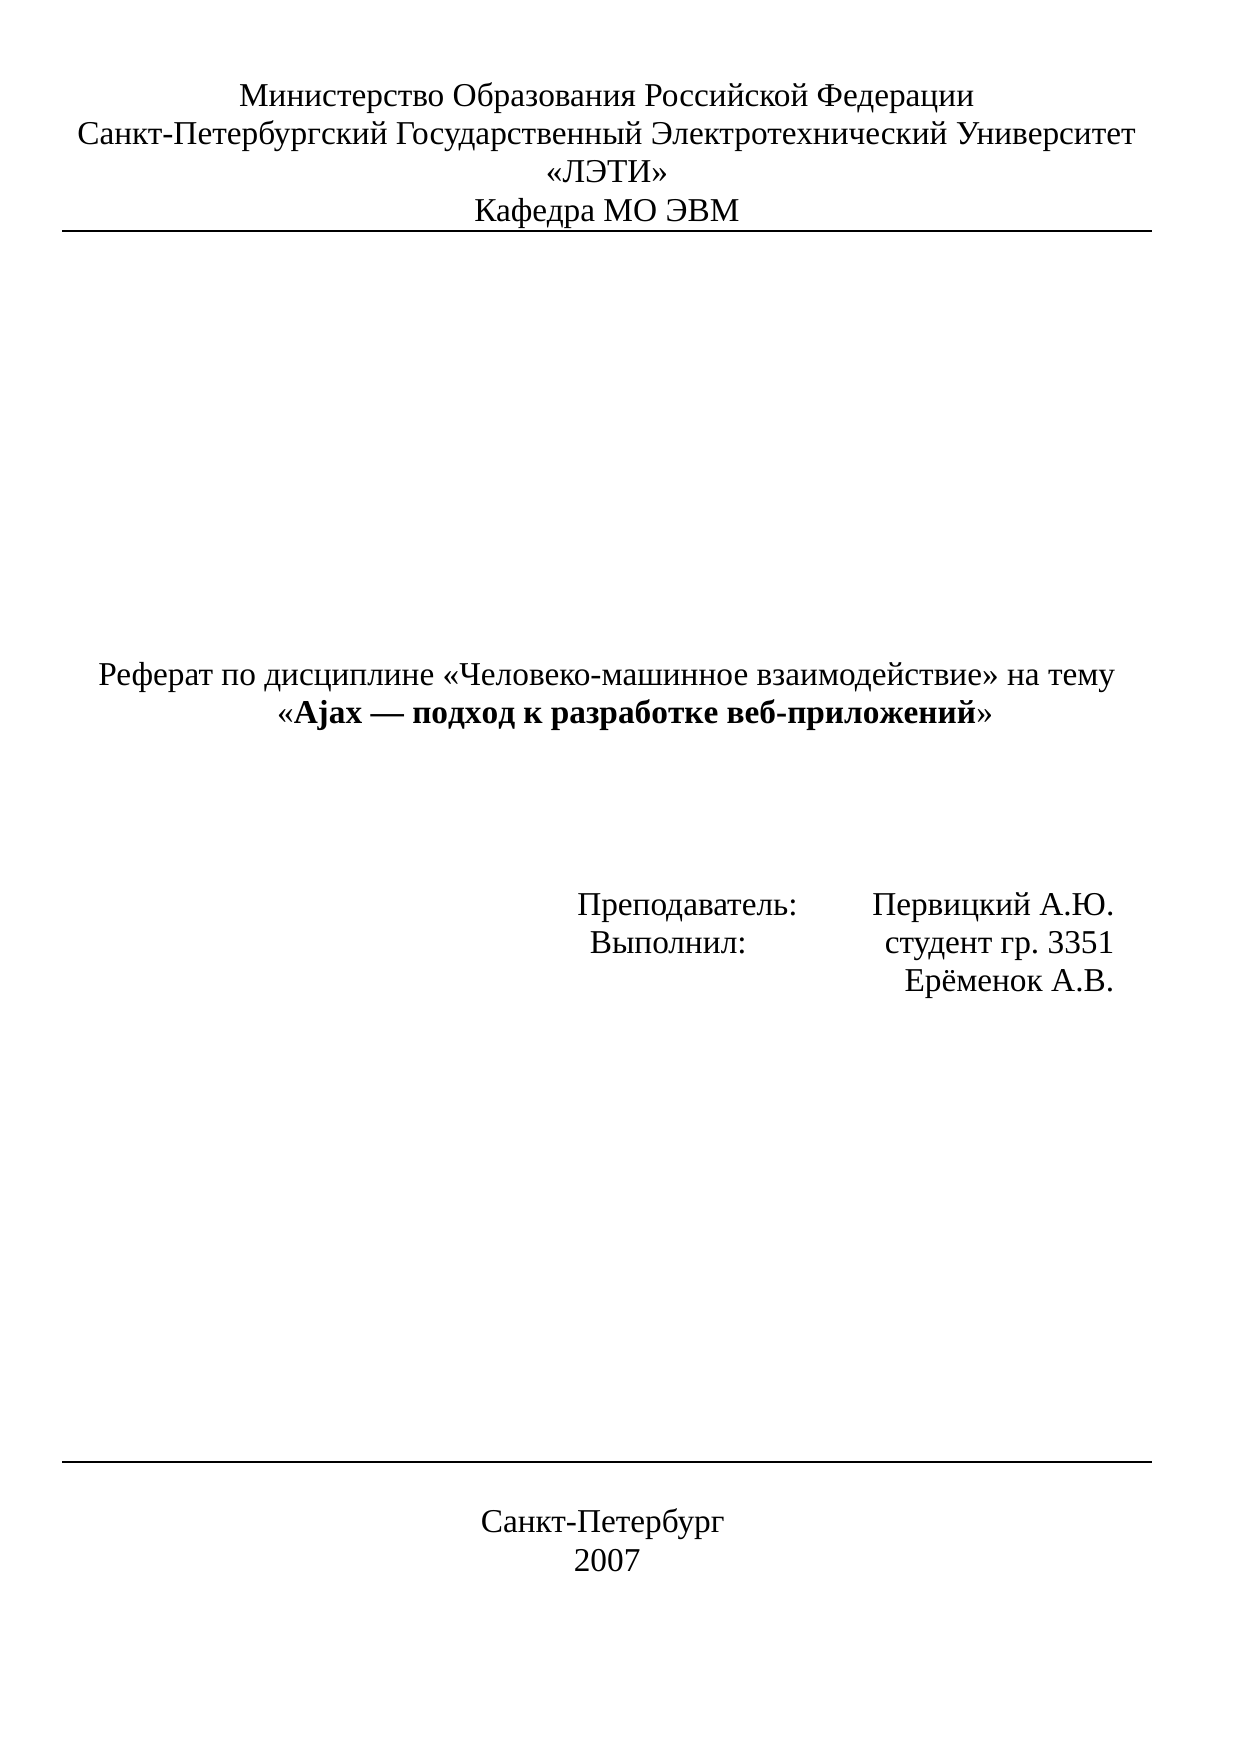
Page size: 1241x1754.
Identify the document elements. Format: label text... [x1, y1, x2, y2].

text Реферат по дисциплине «Человеко-машинное взаимодействие» на тему [62, 654, 1152, 692]
text 2007 [62, 1540, 1152, 1578]
text Министерство Образования Российской Федерации [62, 75, 1152, 113]
text Выполнил: студент гр. 3351 [62, 922, 1114, 961]
text Ерёменок А.В. [62, 961, 1114, 999]
text Преподаватель: Первицкий А.Ю. [62, 884, 1114, 922]
text Кафедра МО ЭВМ [62, 190, 1152, 230]
text Санкт-Петербургский Государственный Электротехнический Университет «ЛЭТИ» [62, 113, 1152, 190]
text «Ajax — подход к разработке веб-приложений» [118, 692, 1152, 731]
text Санкт-Петербург [62, 1502, 1152, 1540]
